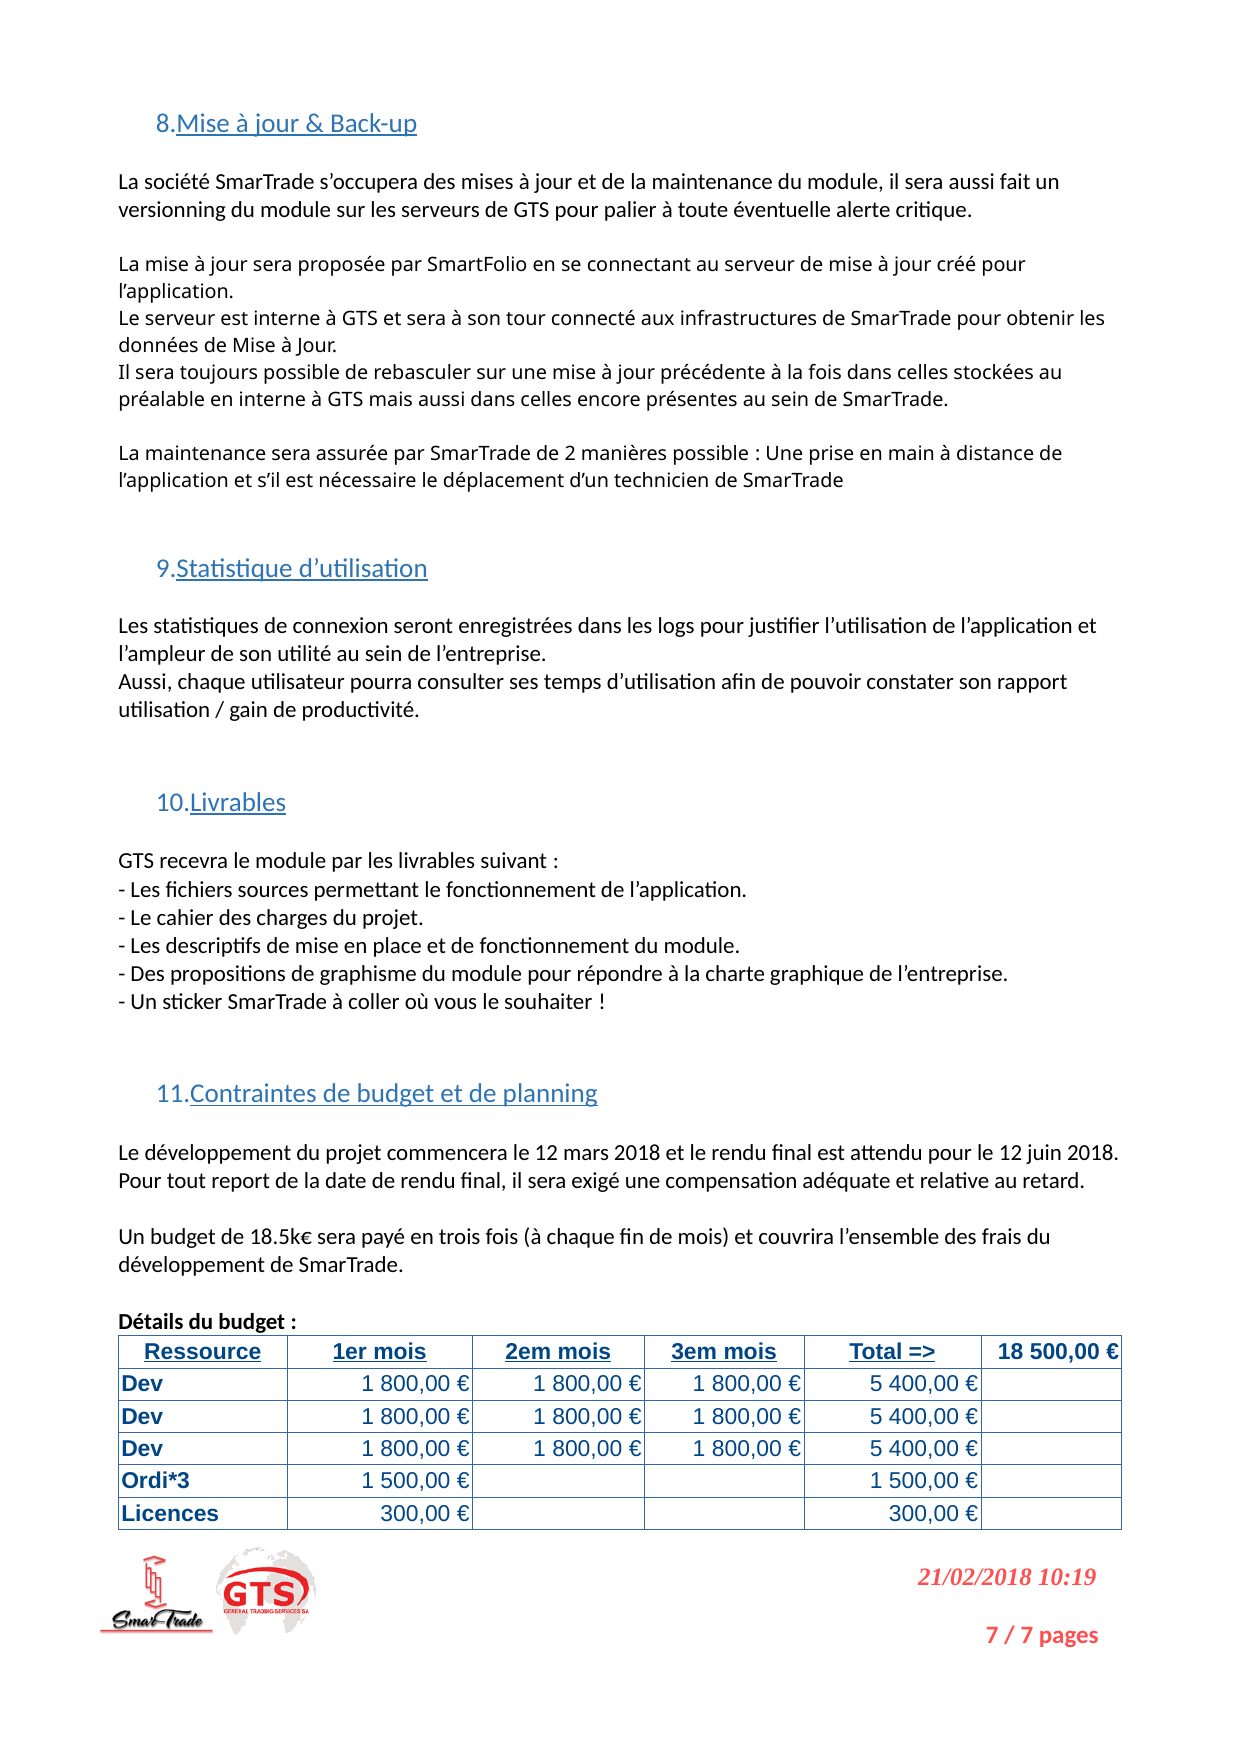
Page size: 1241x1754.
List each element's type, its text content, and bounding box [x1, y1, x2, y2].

table_cell [982, 1401, 1121, 1432]
text - Un sticker SmarTrade à coller où vous le souhaiter ! [118, 987, 1122, 1015]
table_cell [473, 1498, 644, 1529]
text La maintenance sera assurée par SmarTrade de 2 manières possible : Une prise en main à distance de l’application et s’il est nécessaire le déplacement d’un technicien de SmarTrade [118, 439, 1122, 493]
table_cell 300,00 € [288, 1498, 472, 1529]
table_header 18 500,00 € [982, 1336, 1121, 1367]
table_cell 1 800,00 € [473, 1401, 644, 1432]
table_cell [982, 1433, 1121, 1464]
table_cell 1 800,00 € [645, 1401, 804, 1432]
table_cell Licences [119, 1498, 287, 1529]
text Pour tout report de la date de rendu final, il sera exigé une compensation adéquate et relative au retard. [118, 1166, 1122, 1194]
table_header 1er mois [288, 1336, 472, 1367]
table_header Ressource [119, 1336, 287, 1367]
table_cell 1 500,00 € [288, 1465, 472, 1497]
text - Les descriptifs de mise en place et de fonctionnement du module. [118, 931, 1122, 959]
subtitle Livrables [156, 785, 1122, 818]
table_cell 5 400,00 € [805, 1433, 981, 1464]
text Il sera toujours possible de rebasculer sur une mise à jour précédente à la fois dans celles stockées au préalable en interne à GTS mais aussi dans celles encore présentes au sein de SmarTrade. [118, 358, 1122, 412]
table_header 3em mois [645, 1336, 804, 1367]
subtitle Contraintes de budget et de planning [156, 1076, 1122, 1109]
text GTS recevra le module par les livrables suivant : [118, 847, 1122, 875]
table_header Total => [805, 1336, 981, 1367]
table_cell 5 400,00 € [805, 1401, 981, 1432]
text Un budget de 18.5k€ sera payé en trois fois (à chaque fin de mois) et couvrira l’ensemble des frais du développement de SmarTrade. [118, 1222, 1122, 1278]
table_cell 1 500,00 € [805, 1465, 981, 1497]
text La société SmarTrade s’occupera des mises à jour et de la maintenance du module, il sera aussi fait un versionning du module sur les serveurs de GTS pour palier à toute éventuelle alerte critique. [118, 167, 1122, 223]
subtitle Statistique d’utilisation [156, 551, 1122, 584]
picture [96, 1542, 327, 1635]
table_cell 1 800,00 € [645, 1433, 804, 1464]
table_cell 1 800,00 € [473, 1433, 644, 1464]
table_cell Dev [119, 1433, 287, 1464]
text - Les fichiers sources permettant le fonctionnement de l’application. [118, 875, 1122, 903]
text Aussi, chaque utilisateur pourra consulter ses temps d’utilisation afin de pouvoir constater son rapport utilisation / gain de productivité. [118, 667, 1122, 723]
table_cell [982, 1369, 1121, 1400]
table_cell Dev [119, 1369, 287, 1400]
table_cell 1 800,00 € [288, 1433, 472, 1464]
text Le serveur est interne à GTS et sera à son tour connecté aux infrastructures de SmarTrade pour obtenir les données de Mise à Jour. [118, 304, 1122, 358]
text - Des propositions de graphisme du module pour répondre à la charte graphique de l’entreprise. [118, 959, 1122, 987]
table_cell [473, 1465, 644, 1497]
text Les statistiques de connexion seront enregistrées dans les logs pour justifier l’utilisation de l’application et l’ampleur de son utilité au sein de l’entreprise. [118, 611, 1122, 667]
table_cell 1 800,00 € [288, 1401, 472, 1432]
table_cell 5 400,00 € [805, 1369, 981, 1400]
table_cell 1 800,00 € [645, 1369, 804, 1400]
text Détails du budget : [118, 1307, 1122, 1335]
table_cell 300,00 € [805, 1498, 981, 1529]
text Le développement du projet commencera le 12 mars 2018 et le rendu final est attendu pour le 12 juin 2018. [118, 1138, 1122, 1166]
table_cell [982, 1498, 1121, 1529]
table_header 2em mois [473, 1336, 644, 1367]
table_cell [645, 1465, 804, 1497]
table_cell [982, 1465, 1121, 1497]
table_cell 1 800,00 € [288, 1369, 472, 1400]
table_cell Ordi*3 [119, 1465, 287, 1497]
text - Le cahier des charges du projet. [118, 903, 1122, 931]
subtitle Mise à jour & Back-up [156, 106, 1122, 139]
text La mise à jour sera proposée par SmartFolio en se connectant au serveur de mise à jour créé pour l’application. [118, 250, 1122, 304]
table_cell Dev [119, 1401, 287, 1432]
table_cell 1 800,00 € [473, 1369, 644, 1400]
table_cell [645, 1498, 804, 1529]
